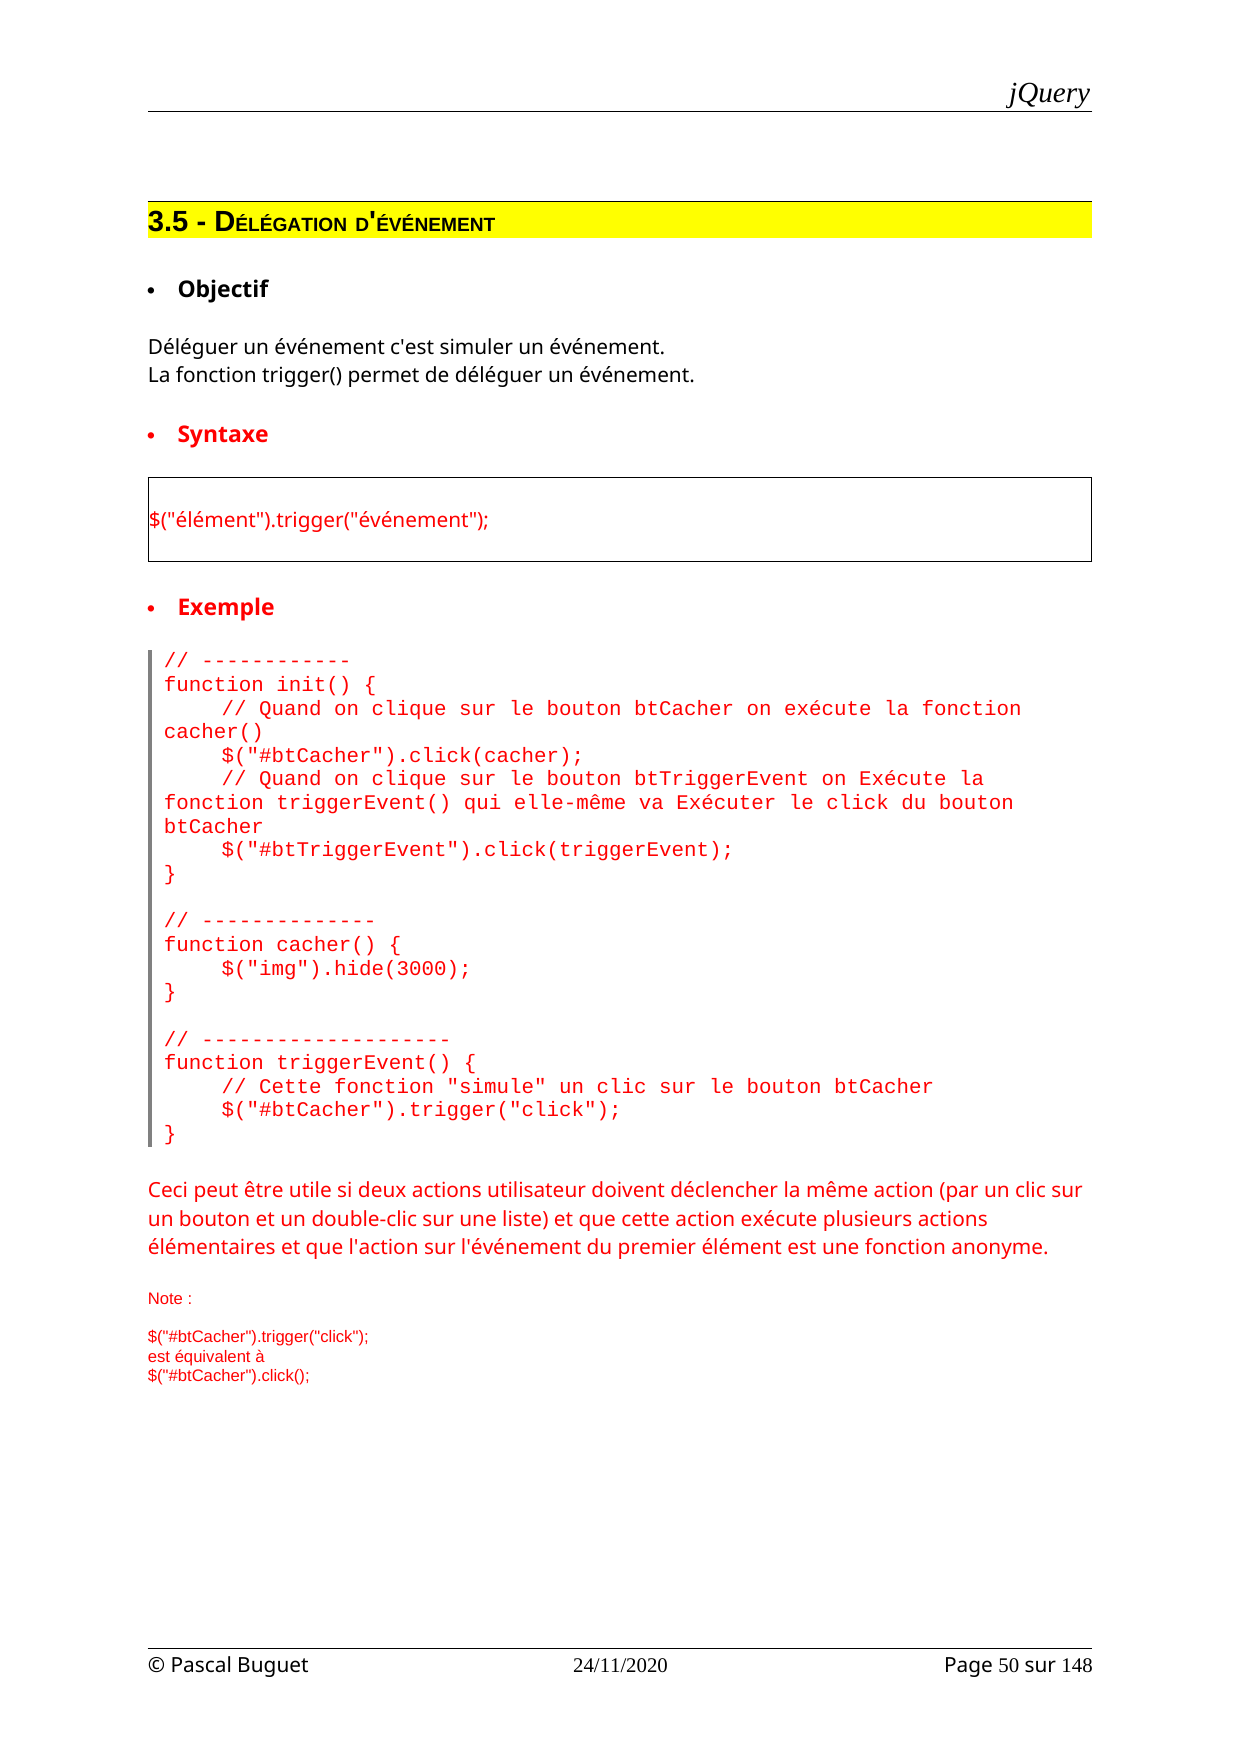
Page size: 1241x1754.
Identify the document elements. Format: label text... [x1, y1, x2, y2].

text // -------------------- [152, 1028, 1092, 1052]
text function init() { [152, 674, 1092, 697]
list Syntaxe [148, 417, 1092, 449]
text // -------------- [152, 910, 1092, 934]
text function cacher() { [152, 934, 1092, 958]
text $("#btCacher").trigger("click"); [152, 1099, 1092, 1123]
list Exemple [148, 591, 1092, 622]
text // Quand on clique sur le bouton btCacher on exécute la fonction cacher() [152, 697, 1092, 745]
text } [152, 981, 1092, 1005]
text Ceci peut être utile si deux actions utilisateur doivent déclencher la même action (par un clic sur un bouton et un double-clic sur une liste) et que cette action exécute plusieurs actions élémentaires et que l'action sur l'événement du premier élément est une fonction anonyme. [148, 1175, 1092, 1261]
list Objectif [148, 272, 1092, 304]
text // Quand on clique sur le bouton btTriggerEvent on Exécute la fonction triggerEvent() qui elle-même va Exécuter le click du bouton btCacher [152, 768, 1092, 839]
text $("#btCacher").click(); [148, 1366, 1092, 1385]
text La fonction trigger() permet de déléguer un événement. [148, 361, 1092, 389]
text est équivalent à [148, 1346, 1092, 1366]
text $("#btCacher").click(cacher); [152, 745, 1092, 768]
text // Cette fonction "simule" un clic sur le bouton btCacher [152, 1076, 1092, 1099]
text $("#btTriggerEvent").click(triggerEvent); [152, 839, 1092, 863]
text $("#btCacher").trigger("click"); [148, 1327, 1092, 1346]
text $("img").hide(3000); [152, 958, 1092, 981]
text } [152, 863, 1092, 887]
text // ------------ [152, 650, 1092, 674]
text function triggerEvent() { [152, 1052, 1092, 1076]
text } [152, 1123, 1092, 1147]
subtitle - Délégation d'événement [148, 202, 1092, 238]
text Déléguer un événement c'est simuler un événement. [148, 332, 1092, 361]
text Note : [148, 1289, 1092, 1308]
text $("élément").trigger("événement"); [149, 478, 1091, 561]
